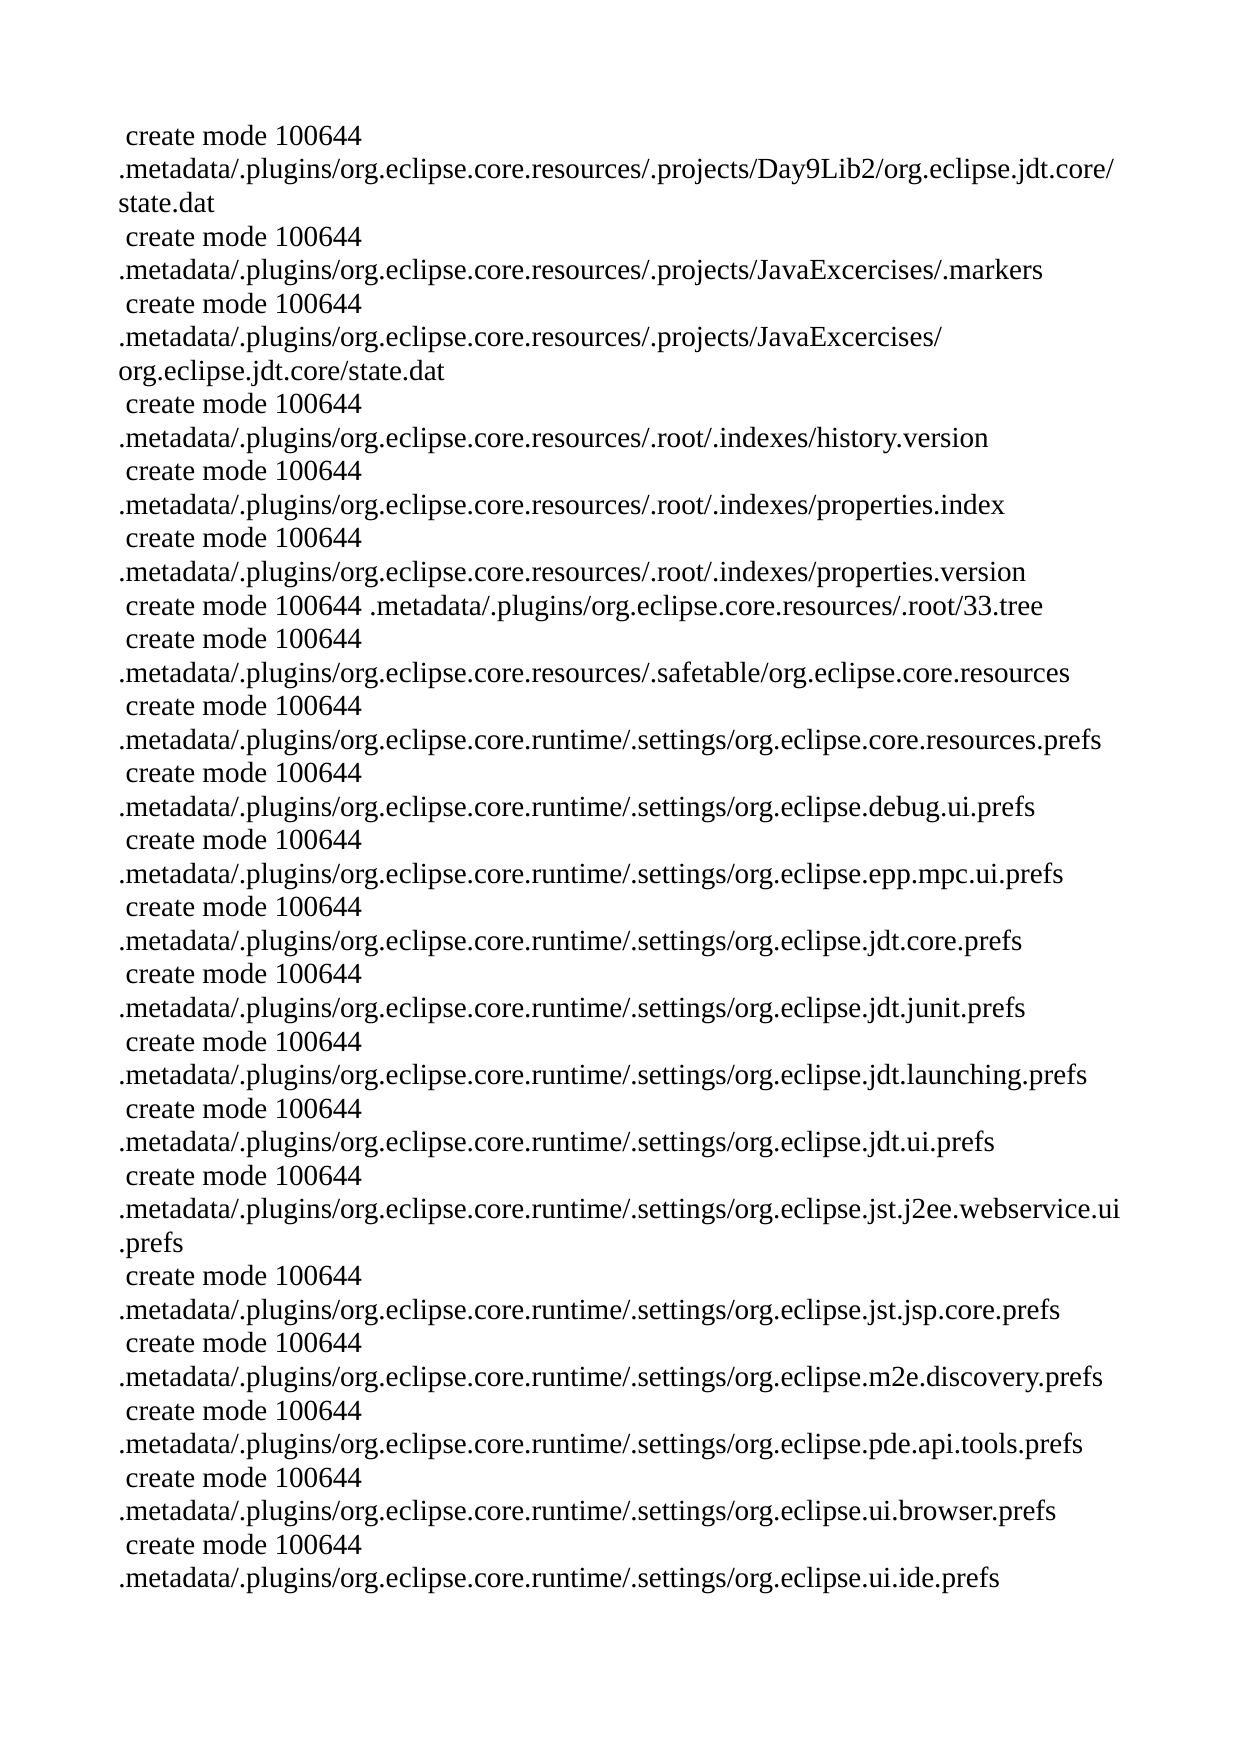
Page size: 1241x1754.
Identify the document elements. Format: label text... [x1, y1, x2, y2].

text create mode 100644 .metadata/.plugins/org.eclipse.core.runtime/.settings/org.eclipse.epp.mpc.ui.prefs [118, 822, 1122, 889]
text create mode 100644 .metadata/.plugins/org.eclipse.core.runtime/.settings/org.eclipse.m2e.discovery.prefs [118, 1326, 1122, 1393]
text create mode 100644 .metadata/.plugins/org.eclipse.core.resources/.projects/JavaExcercises/.markers [118, 219, 1122, 286]
text create mode 100644 .metadata/.plugins/org.eclipse.core.runtime/.settings/org.eclipse.jdt.junit.prefs [118, 957, 1122, 1024]
text create mode 100644 .metadata/.plugins/org.eclipse.core.resources/.root/33.tree [118, 588, 1122, 621]
text create mode 100644 .metadata/.plugins/org.eclipse.core.resources/.root/.indexes/properties.index [118, 453, 1122, 521]
text create mode 100644 .metadata/.plugins/org.eclipse.core.resources/.safetable/org.eclipse.core.resources [118, 621, 1122, 688]
text create mode 100644 .metadata/.plugins/org.eclipse.core.runtime/.settings/org.eclipse.core.resources.prefs [118, 688, 1122, 755]
text create mode 100644 .metadata/.plugins/org.eclipse.core.runtime/.settings/org.eclipse.jdt.ui.prefs [118, 1091, 1122, 1158]
text create mode 100644 .metadata/.plugins/org.eclipse.core.runtime/.settings/org.eclipse.jst.jsp.core.prefs [118, 1258, 1122, 1326]
text create mode 100644 .metadata/.plugins/org.eclipse.core.runtime/.settings/org.eclipse.debug.ui.prefs [118, 755, 1122, 822]
text create mode 100644 .metadata/.plugins/org.eclipse.core.runtime/.settings/org.eclipse.ui.browser.prefs [118, 1460, 1122, 1527]
text create mode 100644 .metadata/.plugins/org.eclipse.core.runtime/.settings/org.eclipse.jst.j2ee.webservice.ui.prefs [118, 1158, 1122, 1258]
text create mode 100644 .metadata/.plugins/org.eclipse.core.resources/.projects/Day9Lib2/org.eclipse.jdt.core/state.dat [118, 118, 1122, 219]
text create mode 100644 .metadata/.plugins/org.eclipse.core.resources/.root/.indexes/history.version [118, 386, 1122, 453]
text create mode 100644 .metadata/.plugins/org.eclipse.core.resources/.root/.indexes/properties.version [118, 521, 1122, 588]
text create mode 100644 .metadata/.plugins/org.eclipse.core.runtime/.settings/org.eclipse.ui.ide.prefs [118, 1527, 1122, 1594]
text create mode 100644 .metadata/.plugins/org.eclipse.core.runtime/.settings/org.eclipse.pde.api.tools.prefs [118, 1393, 1122, 1460]
text create mode 100644 .metadata/.plugins/org.eclipse.core.runtime/.settings/org.eclipse.jdt.core.prefs [118, 889, 1122, 957]
text create mode 100644 .metadata/.plugins/org.eclipse.core.resources/.projects/JavaExcercises/org.eclipse.jdt.core/state.dat [118, 286, 1122, 386]
text create mode 100644 .metadata/.plugins/org.eclipse.core.runtime/.settings/org.eclipse.jdt.launching.prefs [118, 1024, 1122, 1091]
